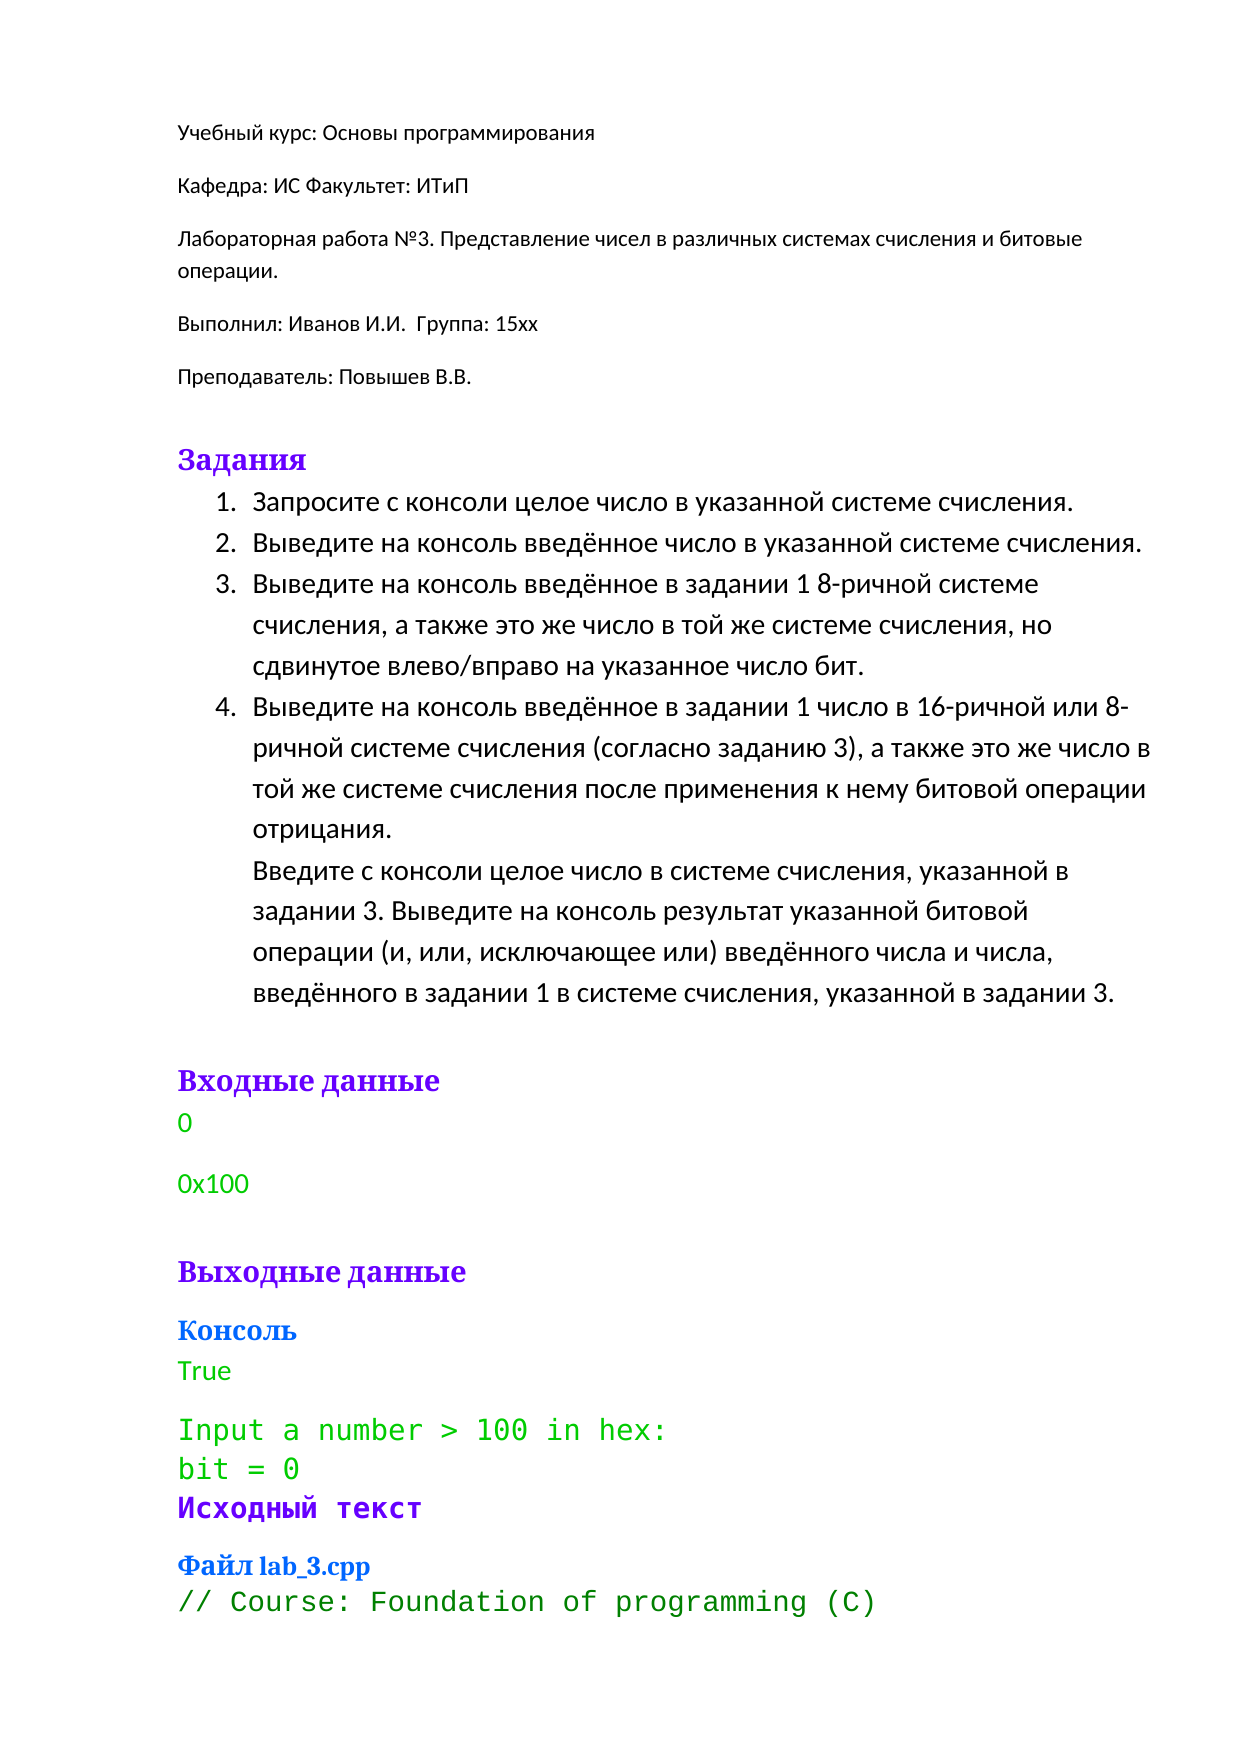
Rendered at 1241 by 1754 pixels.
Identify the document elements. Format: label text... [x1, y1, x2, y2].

text Учебный курс: Основы программирования [177, 118, 1152, 146]
text Преподаватель: Повышев В.В. [177, 362, 1152, 390]
text // Course: Foundation of programming (C) [177, 1587, 1152, 1620]
list Введите с консоли целое число в системе счисления, указанной в задании 3. Выведите на консоль результат указанной битовой операции (и, или, исключающее или) введённого числа и числа, введённого в задании 1 в системе счисления, указанной в задании 3. [215, 852, 1152, 1010]
subtitle Задания [177, 444, 1152, 478]
subtitle Входные данные [177, 1065, 1152, 1099]
subtitle Файл lab_3.cpp [177, 1551, 1152, 1582]
list Выведите на консоль введённое число в указанной системе счисления. [215, 524, 1152, 560]
text Выполнил: Иванов И.И. Группа: 15xx [177, 309, 1152, 337]
text 0x100 [177, 1166, 1152, 1201]
list Выведите на консоль введённое в задании 1 8-ричной системе счисления, а также это же число в той же системе счисления, но сдвинутое влево/вправо на указанное число бит. [215, 565, 1152, 682]
list Выведите на консоль введённое в задании 1 число в 16-ричной или 8-ричной системе счисления (согласно заданию 3), а также это же число в той же системе счисления после применения к нему битовой операции отрицания. [215, 688, 1152, 846]
text Input a number > 100 in hex: [177, 1413, 1152, 1447]
list Запросите с консоли целое число в указанной системе счисления. [215, 483, 1152, 519]
subtitle Консоль [177, 1316, 1152, 1347]
text 0 [177, 1104, 1152, 1139]
text True [177, 1352, 1152, 1387]
text Лабораторная работа №3. Представление чисел в различных системах счисления и битовые операции. [177, 224, 1152, 284]
text Исходный текст [177, 1491, 1152, 1525]
subtitle Выходные данные [177, 1257, 1152, 1290]
text bit = 0 [177, 1452, 1152, 1486]
text Кафедра: ИС Факультет: ИТиП [177, 171, 1152, 199]
